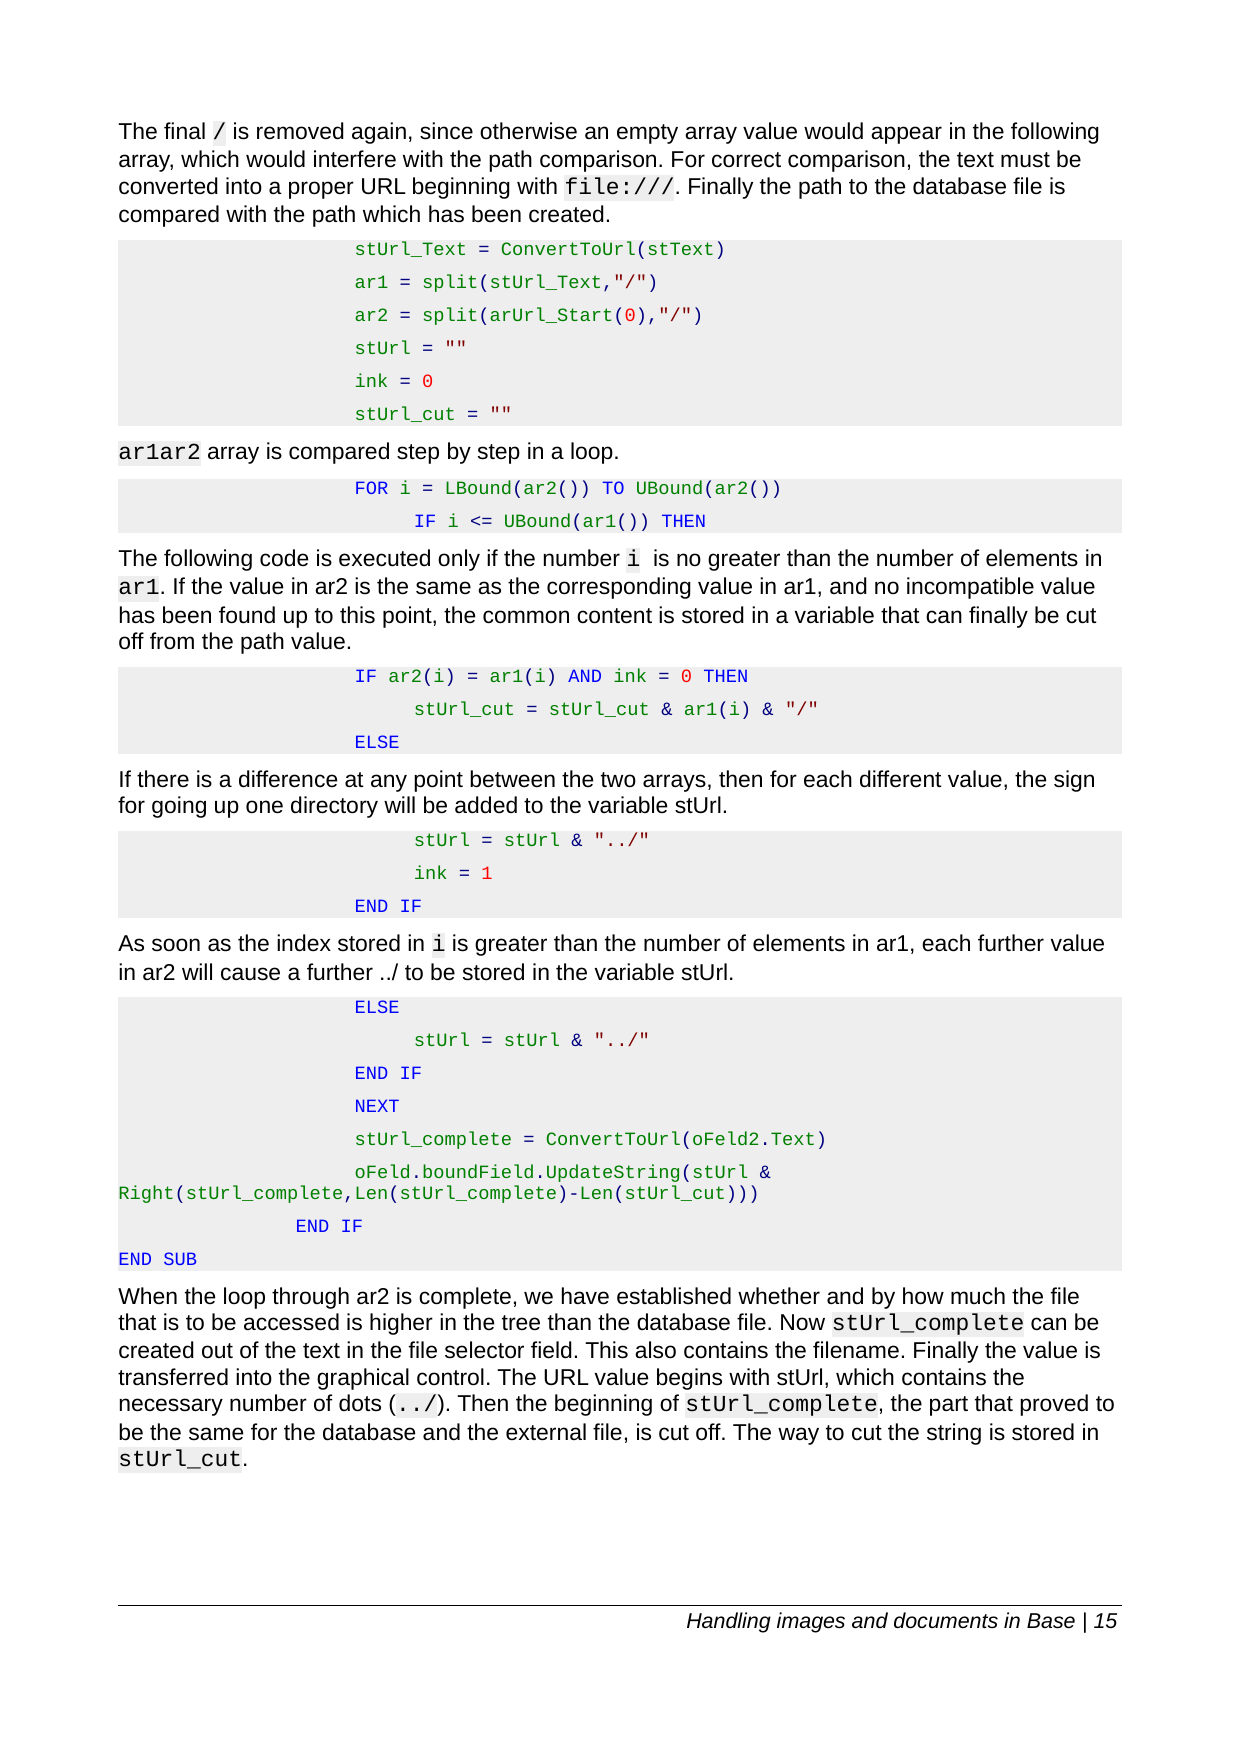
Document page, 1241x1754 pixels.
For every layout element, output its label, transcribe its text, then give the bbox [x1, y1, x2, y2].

text stUrl_cut = "" [118, 405, 1122, 426]
text FOR i = LBound(ar2()) TO UBound(ar2()) [118, 479, 1122, 500]
text ar1ar2 array is compared step by step in a loop. [118, 438, 1122, 466]
text stUrl = stUrl & "../" [118, 1030, 1122, 1052]
text stUrl_complete = ConvertToUrl(oFeld2.Text) [118, 1129, 1122, 1151]
text NEXT [118, 1096, 1122, 1118]
text IF i <= UBound(ar1()) THEN [118, 512, 1122, 533]
text ELSE [118, 733, 1122, 754]
text ELSE [118, 997, 1122, 1019]
text stUrl_cut = stUrl_cut & ar1(i) & "/" [118, 700, 1122, 721]
text If there is a difference at any point between the two arrays, then for each different value, the sign for going up one directory will be added to the variable stUrl. [118, 766, 1122, 819]
text When the loop through ar2 is complete, we have established whether and by how much the file that is to be accessed is higher in the tree than the database file. Now stUrl_complete can be created out of the text in the file selector field. This also contains the filename. Finally the value is transferred into the graphical control. The URL value begins with stUrl, which contains the necessary number of dots (../). Then the beginning of stUrl_complete, the part that proved to be the same for the database and the external file, is cut off. The way to cut the string is stored in stUrl_cut. [118, 1283, 1122, 1473]
text The following code is executed only if the number i is no greater than the number of elements in ar1. If the value in ar2 is the same as the corresponding value in ar1, and no incompatible value has been found up to this point, the common content is stored in a variable that can finally be cut off from the path value. [118, 545, 1122, 654]
text stUrl = "" [118, 339, 1122, 360]
text As soon as the index stored in i is greater than the number of elements in ar1, each further value in ar2 will cause a further ../ to be stored in the variable stUrl. [118, 930, 1122, 985]
text stUrl = stUrl & "../" [118, 831, 1122, 852]
text IF ar2(i) = ar1(i) AND ink = 0 THEN [118, 667, 1122, 688]
text The final / is removed again, since otherwise an empty array value would appear in the following array, which would interfere with the path comparison. For correct comparison, the text must be converted into a proper URL beginning with file:///. Finally the path to the database file is compared with the path which has been created. [118, 118, 1122, 227]
text END IF [118, 1063, 1122, 1085]
text ar1 = split(stUrl_Text,"/") [118, 273, 1122, 294]
text END IF [118, 1217, 1122, 1238]
text END IF [118, 897, 1122, 918]
text END SUB [118, 1250, 1122, 1271]
text ink = 0 [118, 372, 1122, 393]
text oFeld.boundField.UpdateString(stUrl & Right(stUrl_complete,Len(stUrl_complete)-Len(stUrl_cut))) [118, 1162, 1122, 1205]
text ink = 1 [118, 864, 1122, 885]
text ar2 = split(arUrl_Start(0),"/") [118, 306, 1122, 327]
text stUrl_Text = ConvertToUrl(stText) [118, 240, 1122, 261]
